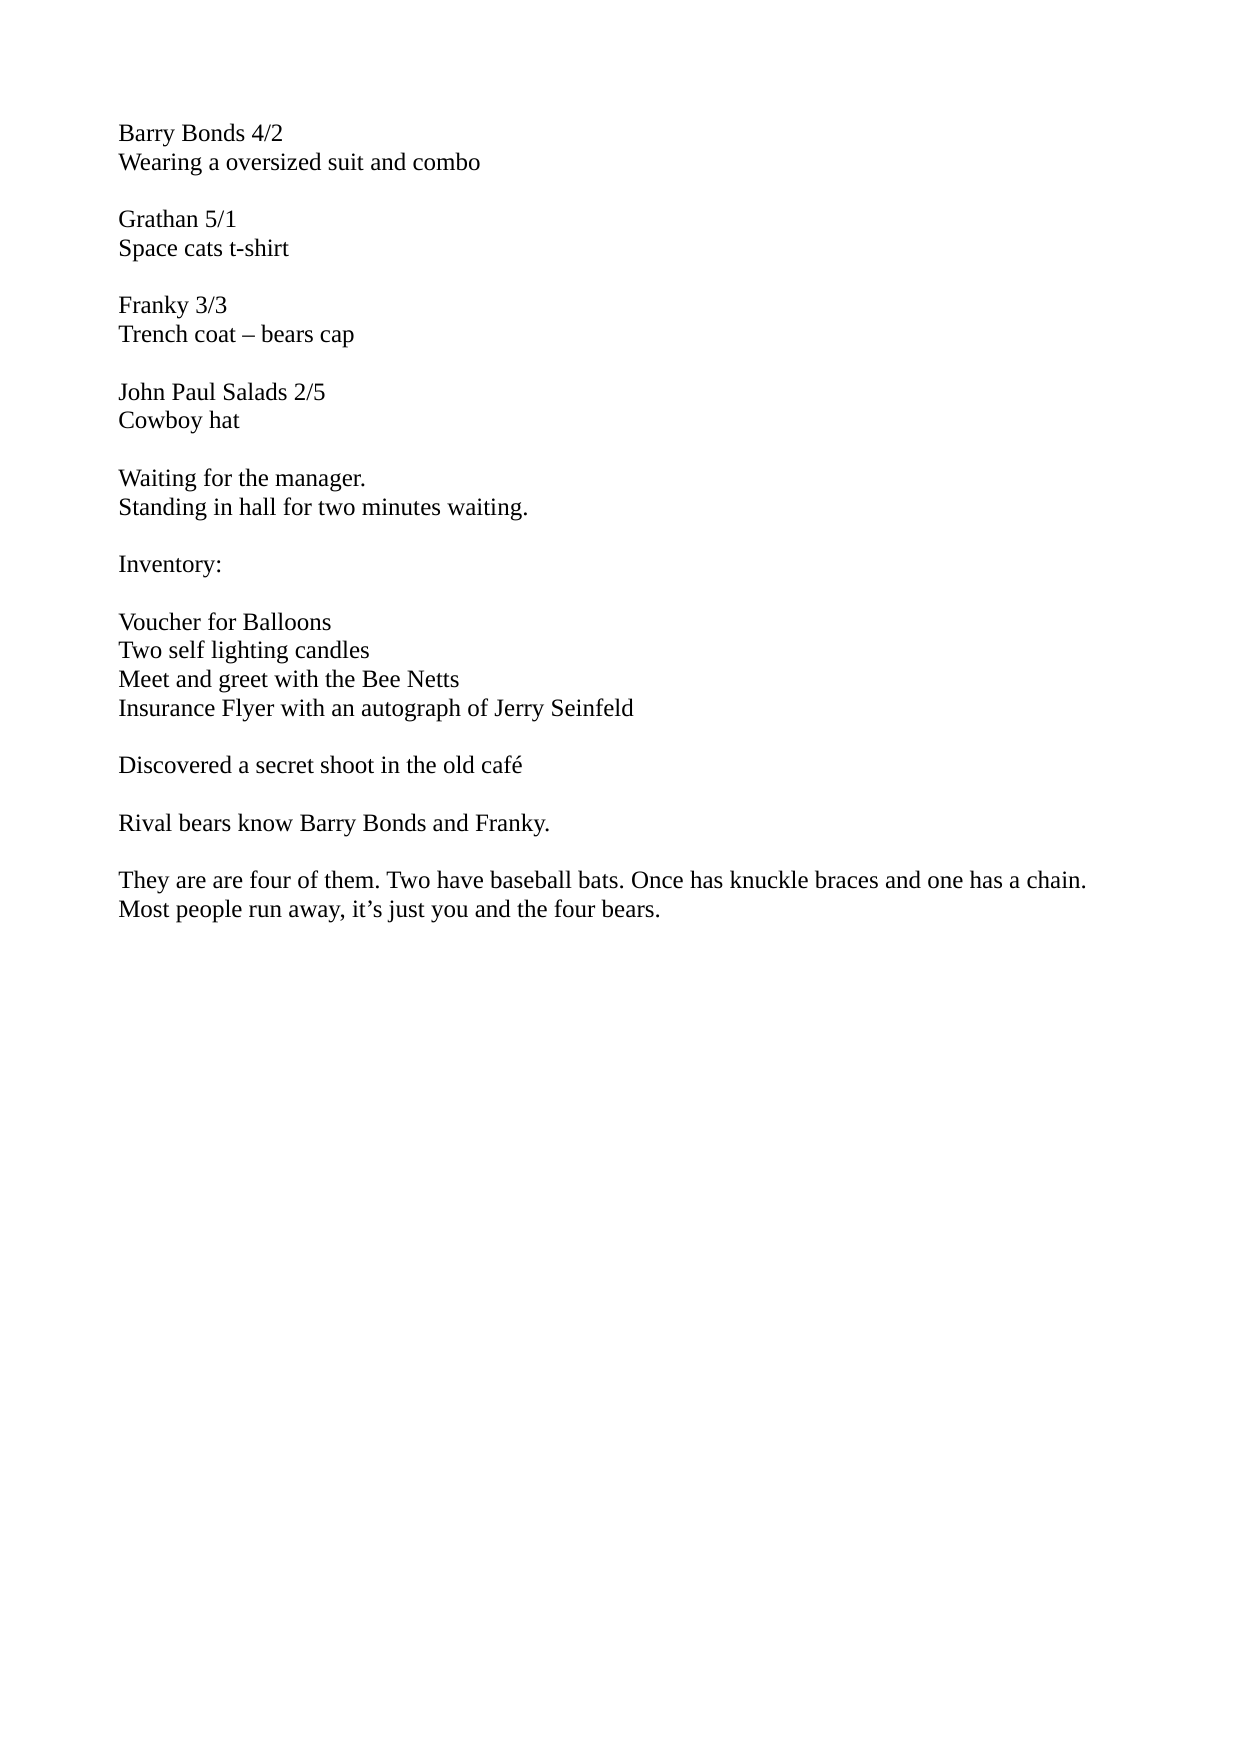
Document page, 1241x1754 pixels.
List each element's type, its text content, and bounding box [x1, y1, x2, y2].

text Voucher for Balloons [118, 607, 1122, 636]
text Cowboy hat [118, 406, 1122, 434]
text Trench coat – bears cap [118, 319, 1122, 348]
text Discovered a secret shoot in the old café [118, 751, 1122, 779]
text Standing in hall for two minutes waiting. [118, 492, 1122, 521]
text Insurance Flyer with an autograph of Jerry Seinfeld [118, 693, 1122, 722]
text Grathan 5/1 [118, 204, 1122, 233]
text Waiting for the manager. [118, 463, 1122, 492]
text Two self lighting candles [118, 636, 1122, 664]
text Franky 3/3 [118, 291, 1122, 319]
text John Paul Salads 2/5 [118, 377, 1122, 406]
text Inventory: [118, 549, 1122, 578]
text Space cats t-shirt [118, 233, 1122, 262]
text Barry Bonds 4/2 [118, 118, 1122, 147]
text They are are four of them. Two have baseball bats. Once has knuckle braces and one has a chain. Most people run away, it’s just you and the four bears. [118, 866, 1122, 923]
text Meet and greet with the Bee Netts [118, 664, 1122, 693]
text Rival bears know Barry Bonds and Franky. [118, 808, 1122, 837]
text Wearing a oversized suit and combo [118, 147, 1122, 176]
